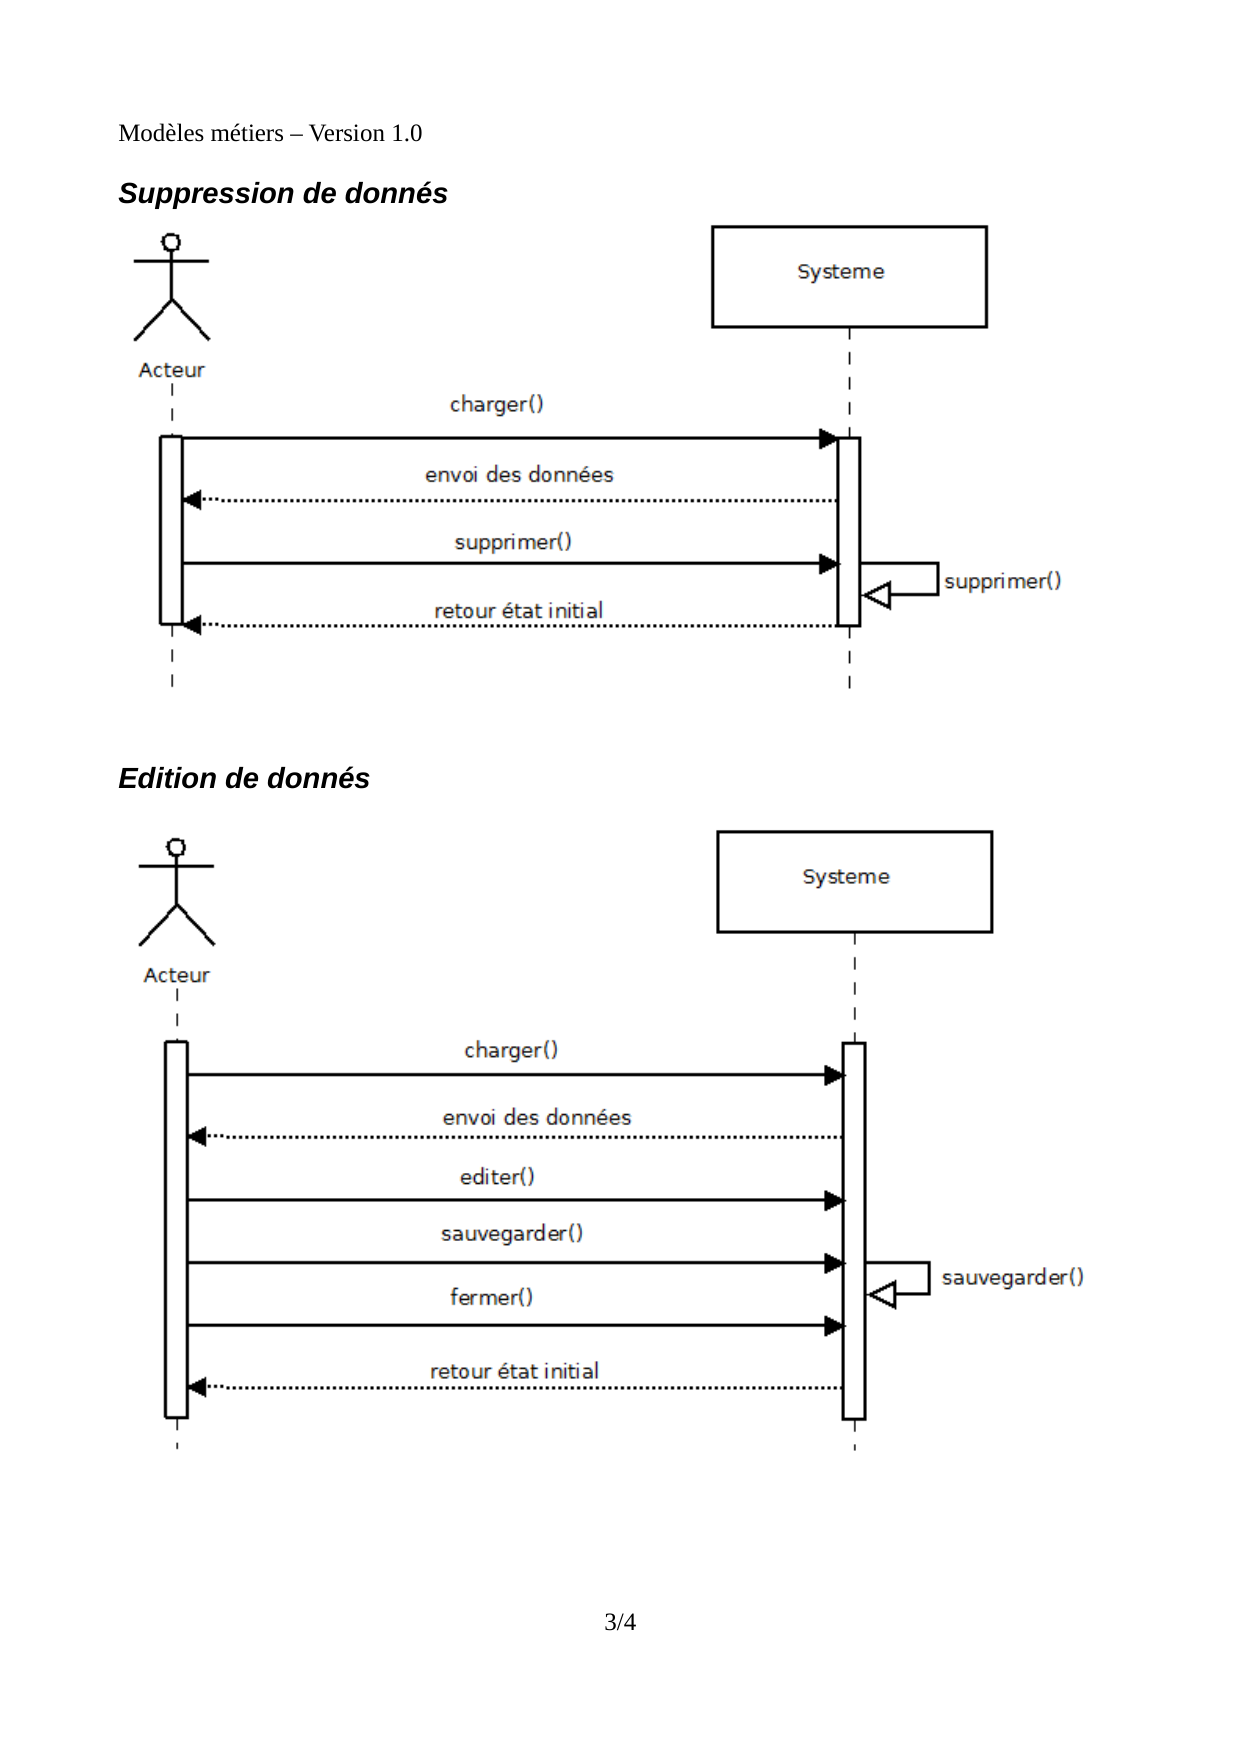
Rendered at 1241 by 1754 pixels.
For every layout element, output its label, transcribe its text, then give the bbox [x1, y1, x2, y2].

picture [131, 213, 1065, 695]
subtitle Edition de donnés [118, 761, 1122, 794]
picture [136, 818, 1085, 1454]
subtitle Suppression de donnés [118, 176, 1122, 210]
